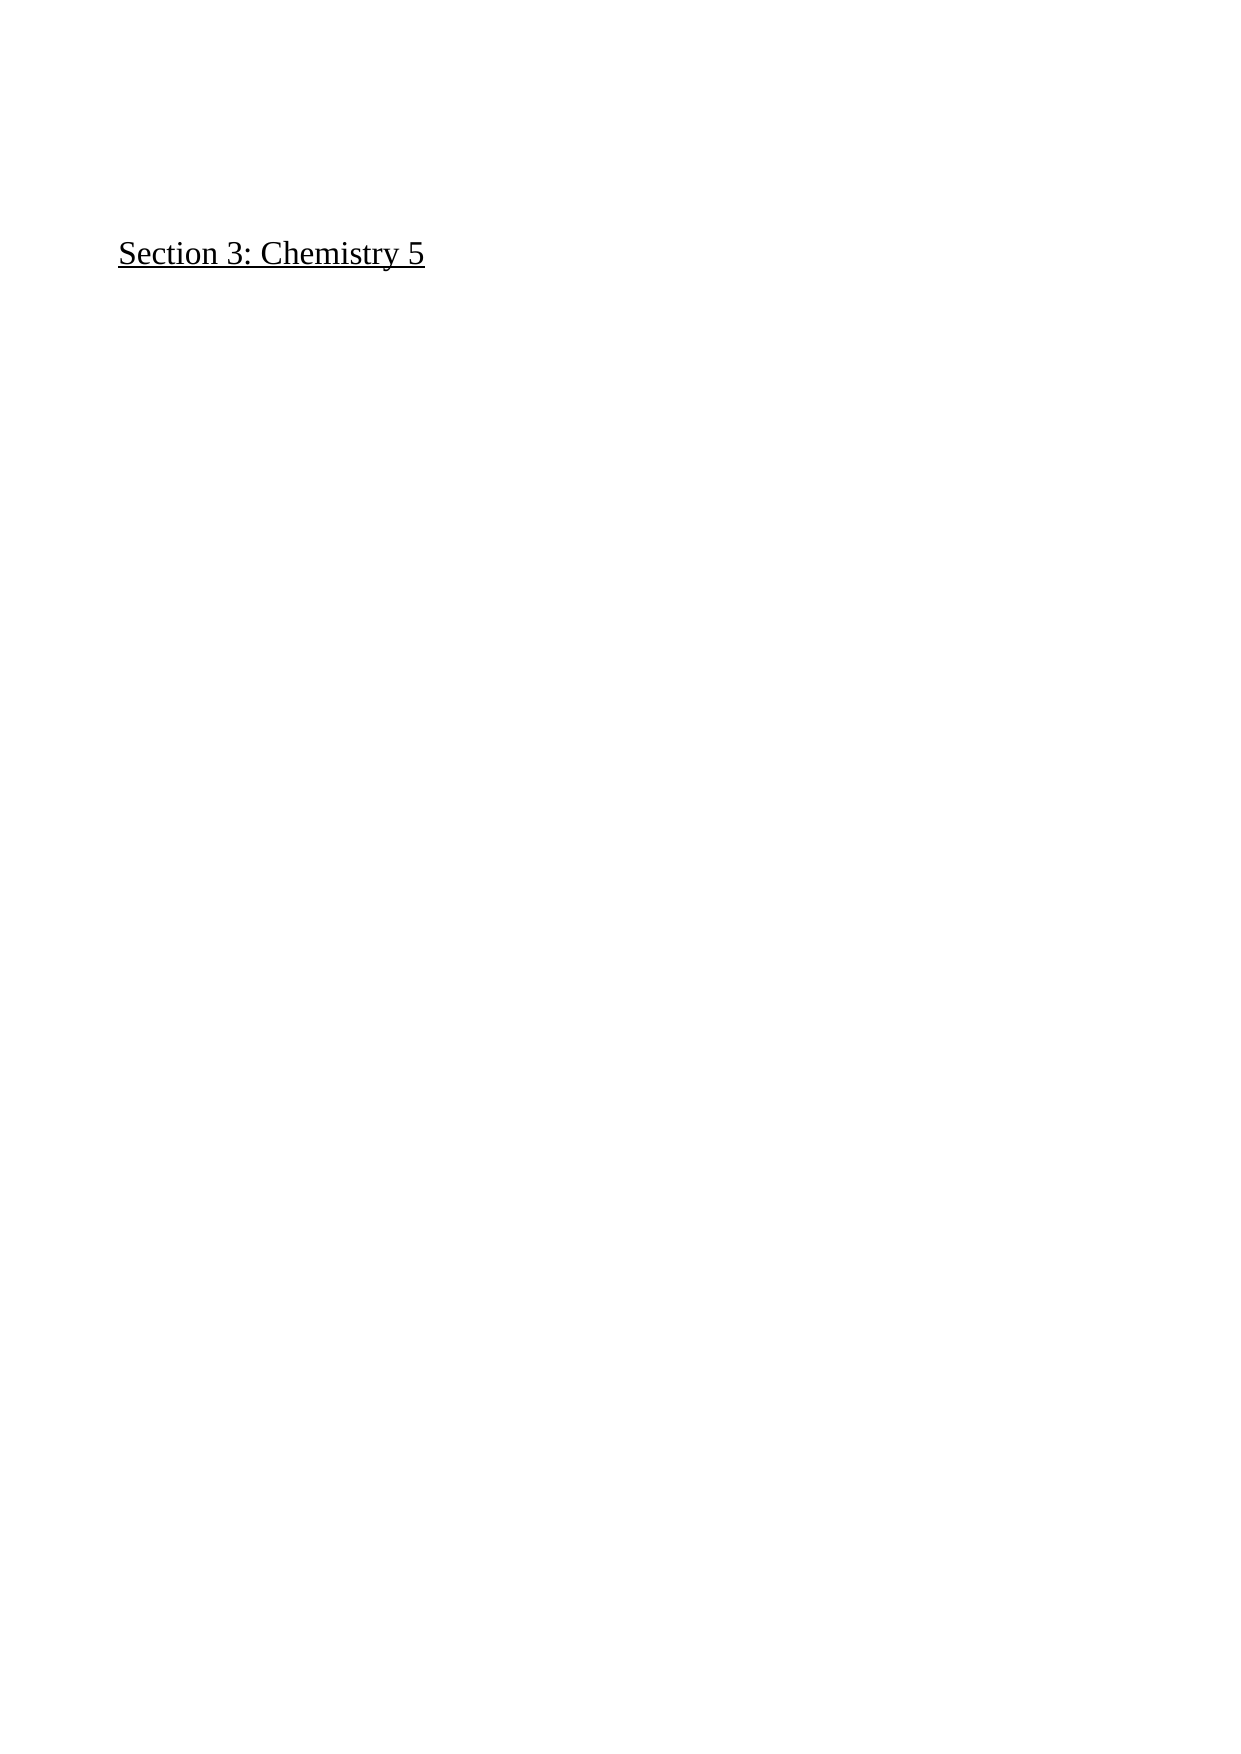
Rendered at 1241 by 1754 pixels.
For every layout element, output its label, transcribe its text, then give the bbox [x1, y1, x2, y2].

text Section 3: Chemistry 5 [118, 233, 1122, 271]
